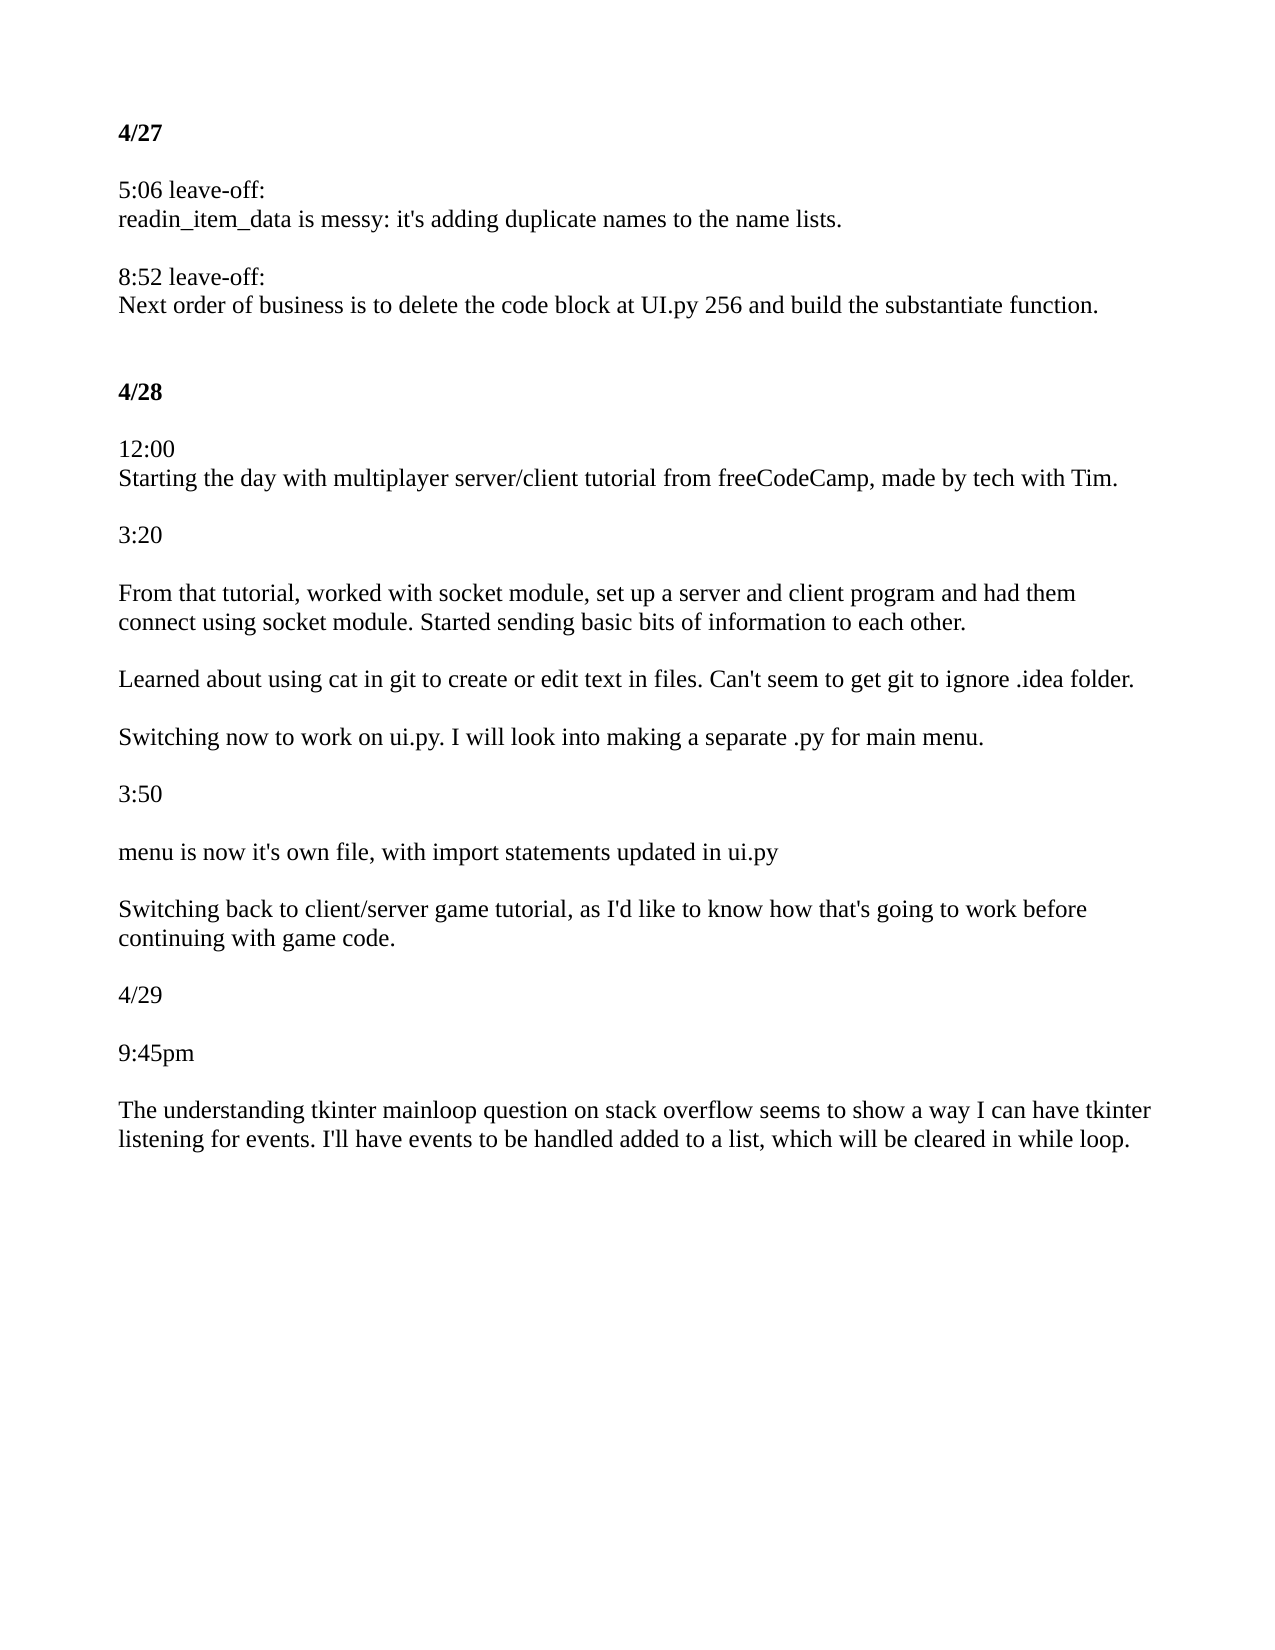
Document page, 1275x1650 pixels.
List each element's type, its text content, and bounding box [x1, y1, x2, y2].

text Learned about using cat in git to create or edit text in files. Can't seem to get git to ignore .idea folder. [118, 664, 1157, 693]
text menu is now it's own file, with import statements updated in ui.py [118, 837, 1157, 866]
text Switching back to client/server game tutorial, as I'd like to know how that's going to work before continuing with game code. [118, 894, 1157, 952]
text 4/27 [118, 118, 1157, 147]
text From that tutorial, worked with socket module, set up a server and client program and had them connect using socket module. Started sending basic bits of information to each other. [118, 578, 1157, 636]
text Switching now to work on ui.py. I will look into making a separate .py for main menu. [118, 722, 1157, 751]
text 9:45pm [118, 1038, 1157, 1067]
text The understanding tkinter mainloop question on stack overflow seems to show a way I can have tkinter listening for events. I'll have events to be handled added to a list, which will be cleared in while loop. [118, 1096, 1157, 1153]
text 8:52 leave-off: [118, 262, 1157, 291]
text readin_item_data is messy: it's adding duplicate names to the name lists. [118, 204, 1157, 233]
text 4/28 [118, 377, 1157, 406]
text Next order of business is to delete the code block at UI.py 256 and build the substantiate function. [118, 291, 1157, 319]
text 3:50 [118, 779, 1157, 808]
text 12:00 [118, 434, 1157, 463]
text 3:20 [118, 521, 1157, 549]
text Starting the day with multiplayer server/client tutorial from freeCodeCamp, made by tech with Tim. [118, 463, 1157, 492]
text 4/29 [118, 981, 1157, 1009]
text 5:06 leave-off: [118, 176, 1157, 204]
